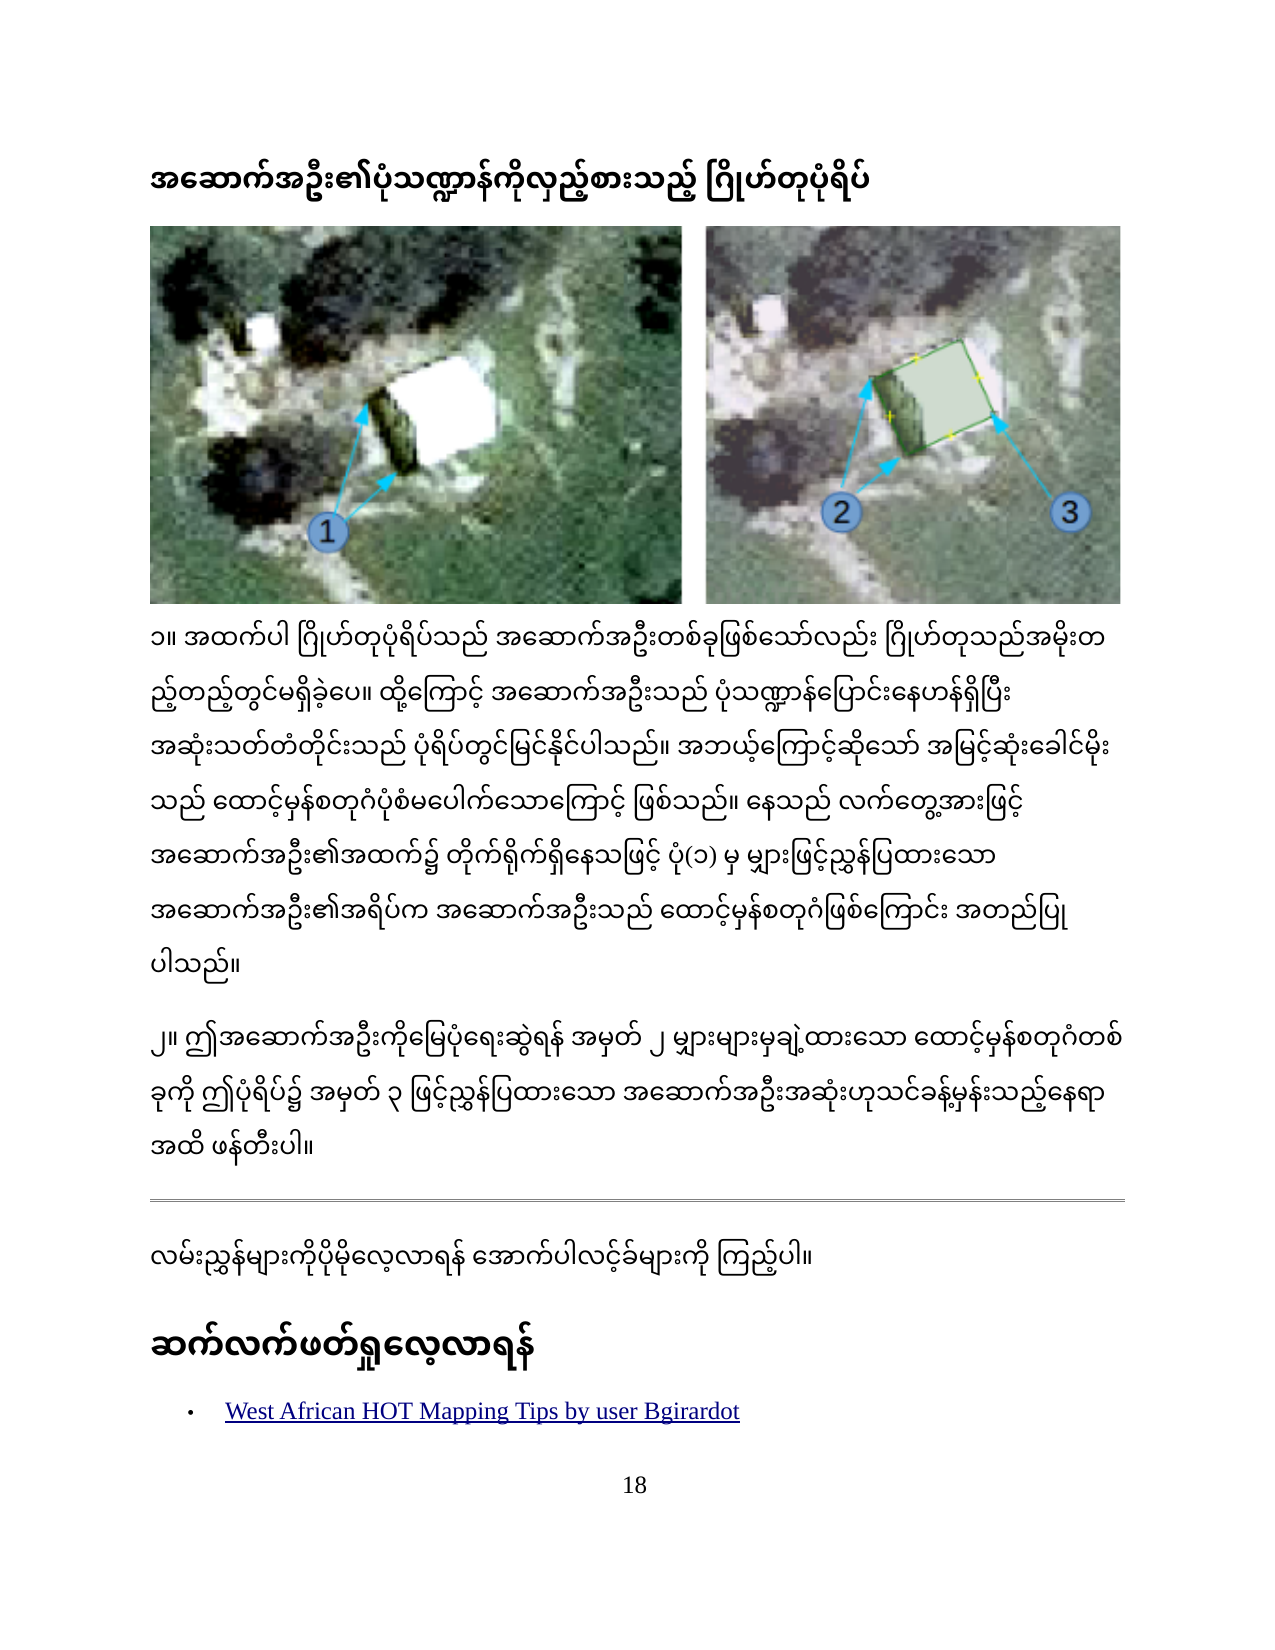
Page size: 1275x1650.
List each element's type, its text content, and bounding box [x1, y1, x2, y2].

subtitle ဆက်လက်ဖတ်ရှုလေ့လာရန် [150, 1311, 1125, 1384]
text ၁။ အထက်ပါ ဂြိုဟ်တုပုံရိပ်သည် အဆောက်အဦးတစ်ခုဖြစ်သော်လည်း ဂြိုဟ်တုသည်အမိုးတည့်တည့်တွင်မရှိခဲ့ပေ။ ထို့ကြောင့် အဆောက်အဦးသည် ပုံသဏ္ဍာန်ပြောင်းနေဟန်ရှိပြီး အဆုံးသတ်တံတိုင်းသည် ပုံရိပ်တွင်မြင်နိုင်ပါသည်။ အဘယ့်ကြောင့်ဆိုသော် အမြင့်ဆုံးခေါင်မိုးသည် ထောင့်မှန်စတုဂံပုံစံမပေါက်သောကြောင့် ဖြစ်သည်။ နေသည် လက်တွေ့အားဖြင့် အဆောက်အဦး၏အထက်၌ တိုက်ရိုက်ရှိနေသဖြင့် ပုံ(၁) မှ မျှားဖြင့်ညွှန်ပြထားသော အဆောက်အဦး၏အရိပ်က အဆောက်အဦးသည် ထောင့်မှန်စတုဂံဖြစ်ကြောင်း အတည်ပြုပါသည်။ [150, 612, 1125, 994]
subtitle အဆောက်အဦး၏ပုံသဏ္ဍာန်ကိုလှည့်စားသည့် ဂြိုဟ်တုပုံရိပ် [150, 150, 1125, 214]
picture [150, 226, 1121, 604]
text ၂။ ဤအဆောက်အဦးကိုမြေပုံရေးဆွဲရန် အမှတ် ၂ မျှားများမှချဲ့ထားသော ထောင့်မှန်စတုဂံတစ်ခုကို ဤပုံရိပ်၌ အမှတ် ၃ ဖြင့်ညွှန်ပြထားသော အဆောက်အဦးအဆုံးဟုသင်ခန့်မှန်းသည့်နေရာအထိ ဖန်တီးပါ။ [150, 1012, 1125, 1176]
text လမ်းညွှန်များကိုပိုမိုလေ့လာရန် အောက်ပါလင့်ခ်များကို ကြည့်ပါ။ [150, 1231, 1125, 1286]
list West African HOT Mapping Tips by user Bgirardot [187, 1396, 1125, 1425]
